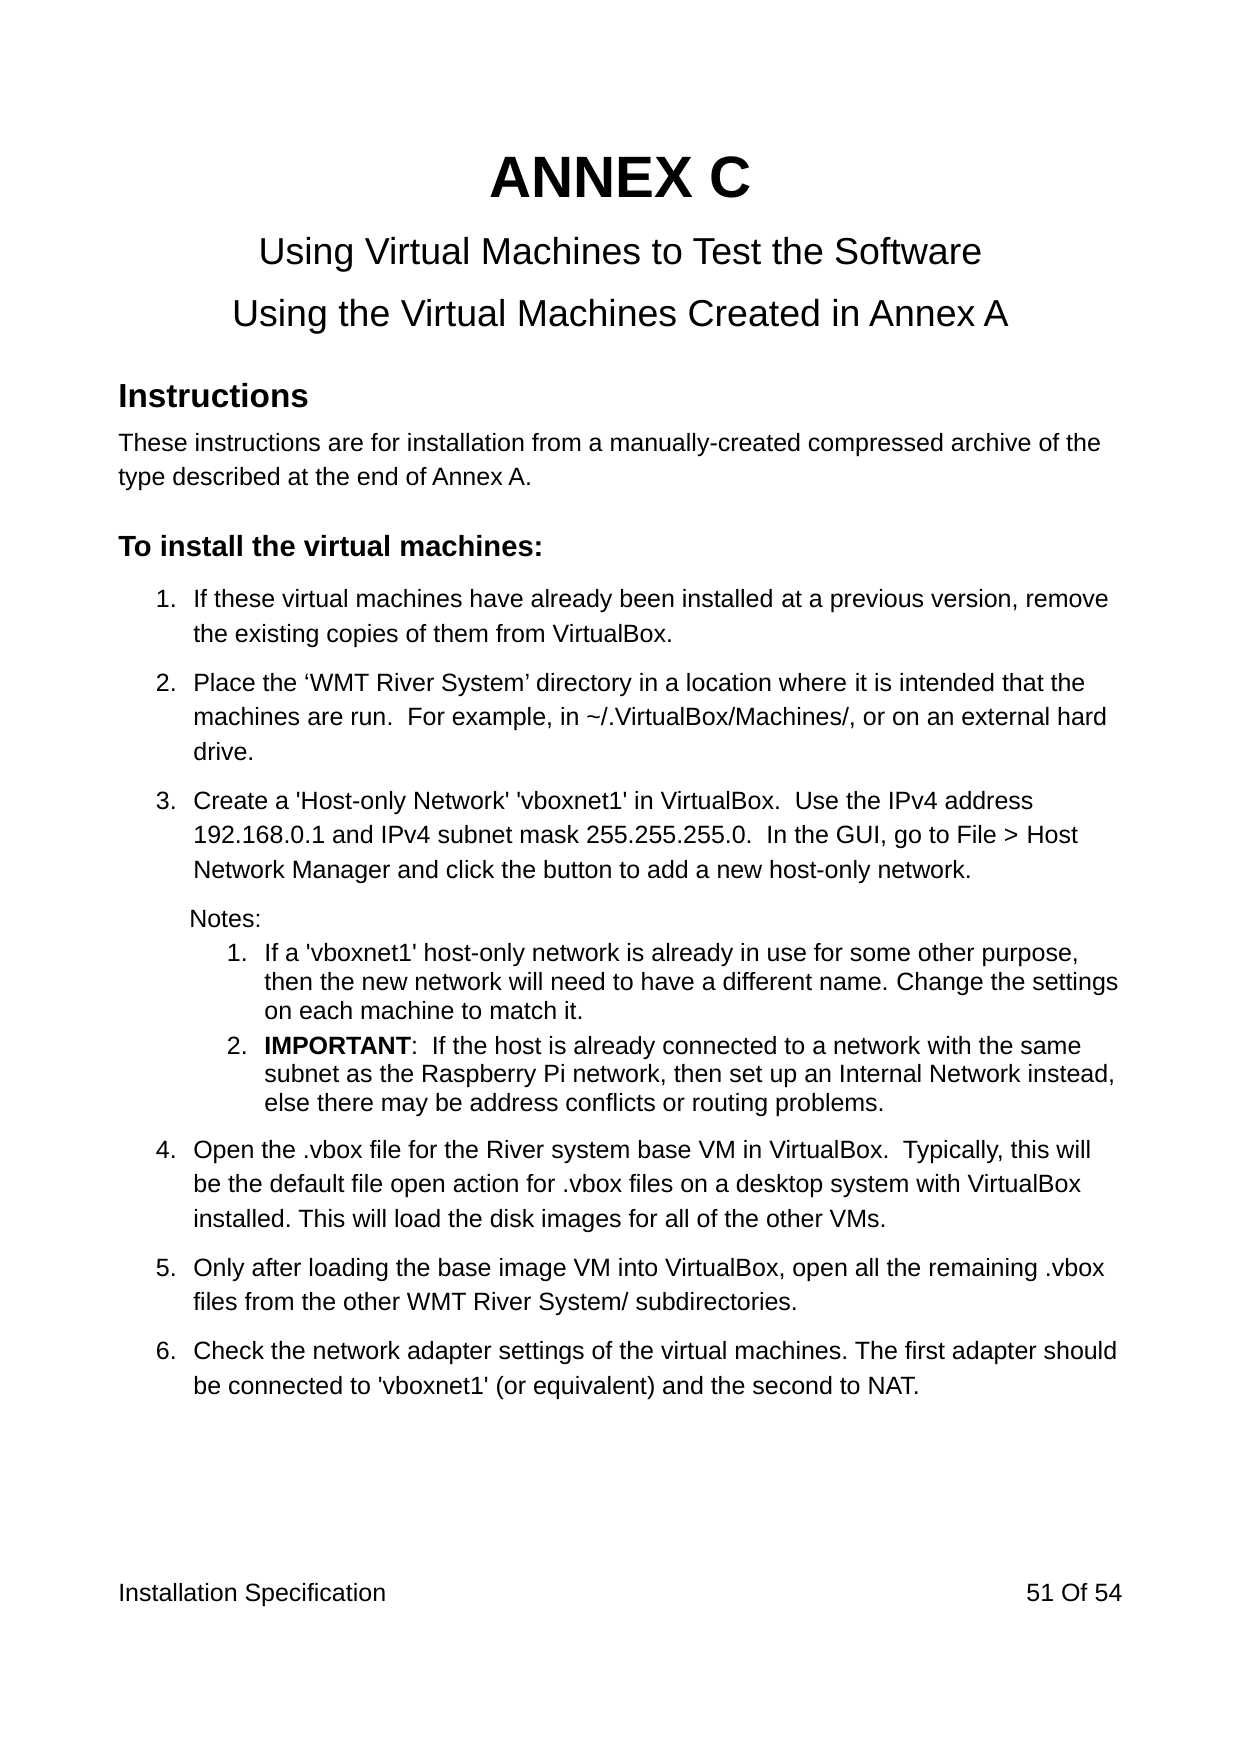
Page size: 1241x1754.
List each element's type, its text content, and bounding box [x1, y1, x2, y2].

list If these virtual machines have already been installed at a previous version, remove the existing copies of them from VirtualBox. [156, 584, 1122, 647]
subtitle Instructions [118, 376, 1122, 414]
title ANNEX C [118, 143, 1122, 210]
list Create a 'Host-only Network' 'vboxnet1' in VirtualBox. Use the IPv4 address 192.168.0.1 and IPv4 subnet mask 255.255.255.0. In the GUI, go to File > Host Network Manager and click the button to add a new host-only network. [156, 786, 1122, 883]
list Place the ‘WMT River System’ directory in a location where it is intended that the machines are run. For example, in ~/.VirtualBox/Machines/, or on an external hard drive. [156, 668, 1122, 765]
text These instructions are for installation from a manually-created compressed archive of the type described at the end of Annex A. [118, 428, 1122, 491]
list Check the network adapter settings of the virtual machines. The first adapter should be connected to 'vboxnet1' (or equivalent) and the second to NAT. [156, 1336, 1122, 1399]
subtitle To install the virtual machines: [118, 529, 1122, 563]
list Open the .vbox file for the River system base VM in VirtualBox. Typically, this will be the default file open action for .vbox files on a desktop system with VirtualBox installed. This will load the disk images for all of the other VMs. [156, 1134, 1122, 1232]
list If a 'vboxnet1' host-only network is already in use for some other purpose, then the new network will need to have a different name. Change the settings on each machine to match it. [227, 938, 1122, 1025]
subtitle Using Virtual Machines to Test the Software [118, 229, 1122, 272]
subtitle Using the Virtual Machines Created in Annex A [118, 291, 1122, 334]
list Only after loading the base image VM into VirtualBox, open all the remaining .vbox files from the other WMT River System/ subdirectories. [156, 1253, 1122, 1316]
list IMPORTANT: If the host is already connected to a network with the same subnet as the Raspberry Pi network, then set up an Internal Network instead, else there may be address conflicts or routing problems. [227, 1031, 1122, 1117]
text Notes: [189, 904, 1122, 932]
